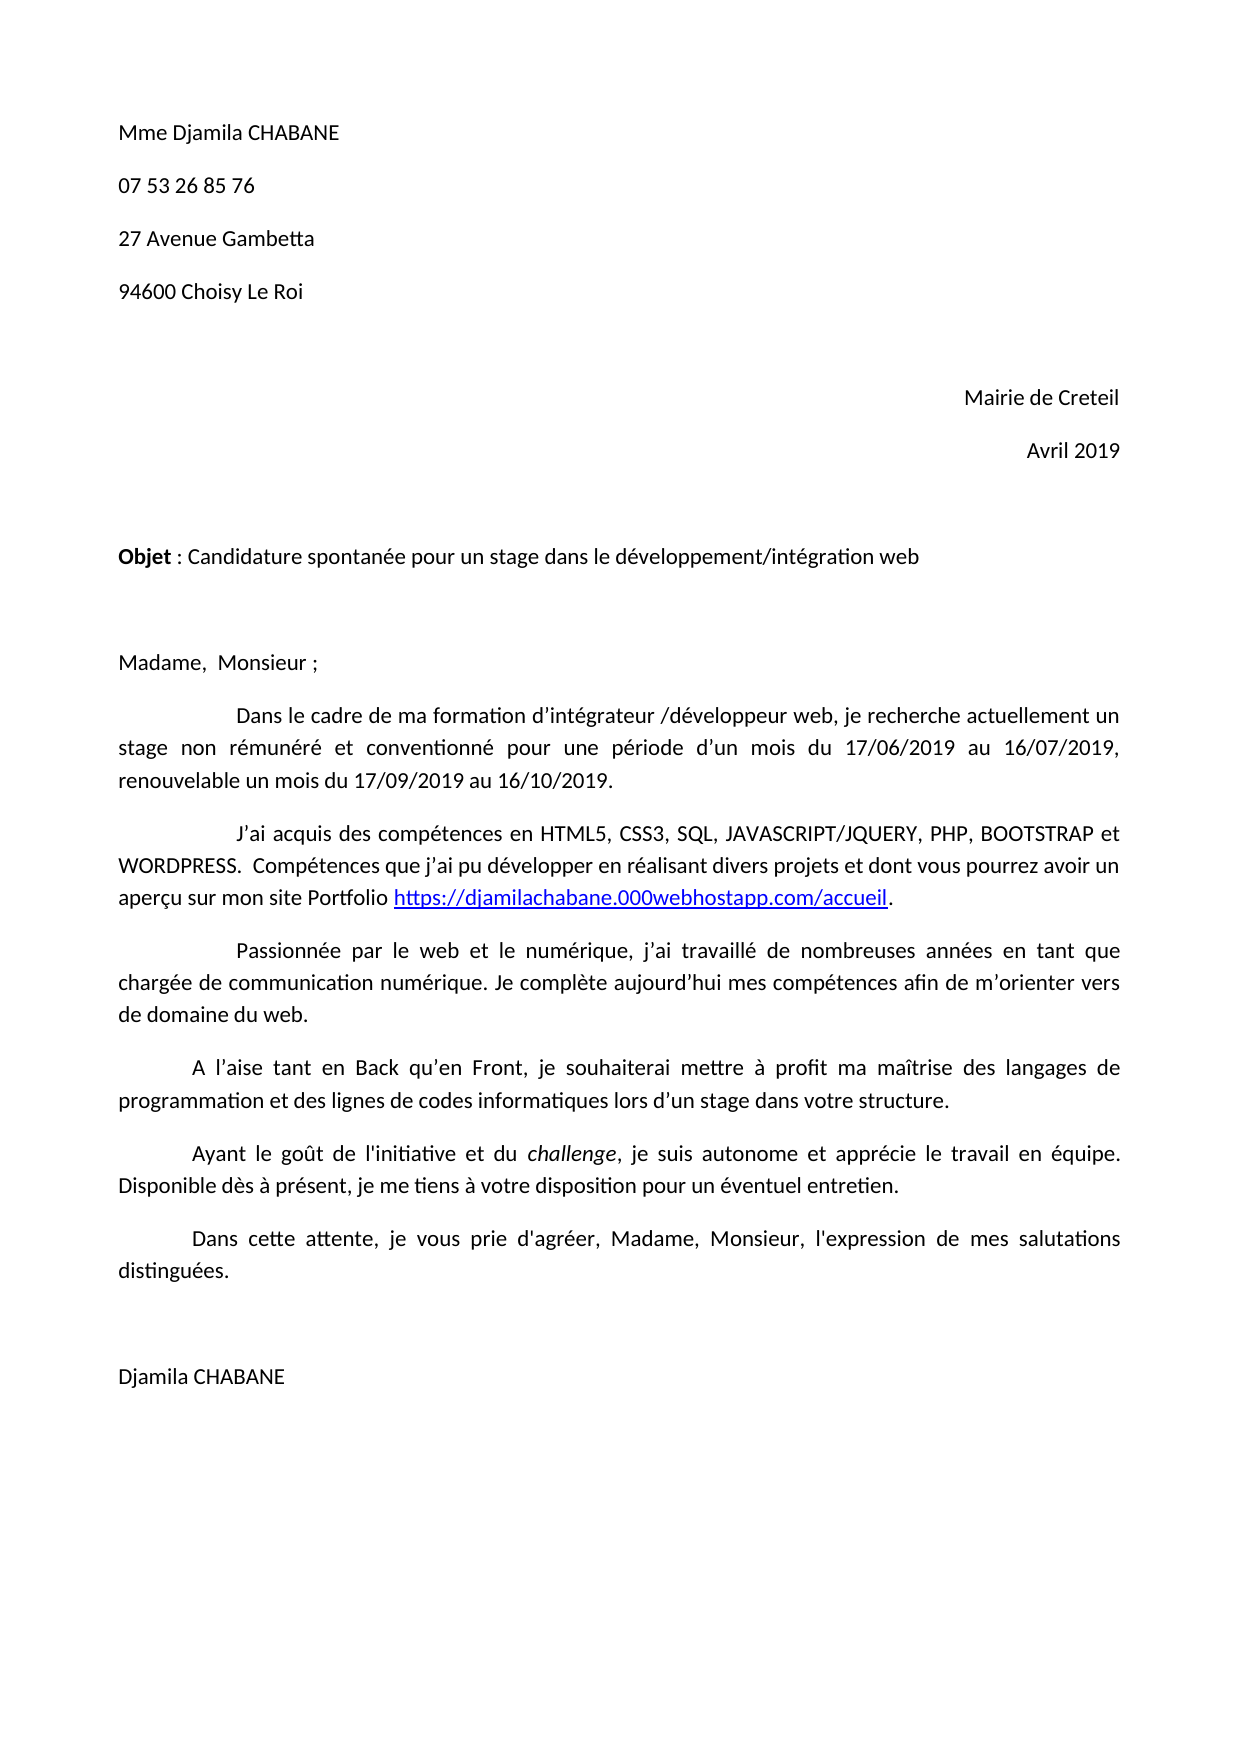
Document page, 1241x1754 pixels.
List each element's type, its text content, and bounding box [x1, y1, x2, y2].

text Dans cette attente, je vous prie d'agréer, Madame, Monsieur, l'expression de mes salutations distinguées. [118, 1224, 1122, 1284]
text A l’aise tant en Back qu’en Front, je souhaiterai mettre à profit ma maîtrise des langages de programmation et des lignes de codes informatiques lors d’un stage dans votre structure. [118, 1053, 1122, 1114]
text 94600 Choisy Le Roi [118, 277, 1122, 305]
text J’ai acquis des compétences en HTML5, CSS3, SQL, JAVASCRIPT/JQUERY, PHP, BOOTSTRAP et WORDPRESS. Compétences que j’ai pu développer en réalisant divers projets et dont vous pourrez avoir un aperçu sur mon site Portfolio https://djamilachabane.000webhostapp.com/accueil. [118, 819, 1122, 911]
text Djamila CHABANE [118, 1362, 1122, 1390]
text 07 53 26 85 76 [118, 171, 1122, 199]
text Mairie de Creteil [118, 383, 1122, 411]
text Avril 2019 [118, 436, 1122, 464]
text Madame, Monsieur ; [118, 648, 1122, 676]
text Passionnée par le web et le numérique, j’ai travaillé de nombreuses années en tant que chargée de communication numérique. Je complète aujourd’hui mes compétences afin de m’orienter vers de domaine du web. [118, 936, 1122, 1028]
text Objet : Candidature spontanée pour un stage dans le développement/intégration web [118, 542, 1122, 570]
text Dans le cadre de ma formation d’intégrateur /développeur web, je recherche actuellement un stage non rémunéré et conventionné pour une période d’un mois du 17/06/2019 au 16/07/2019, renouvelable un mois du 17/09/2019 au 16/10/2019. [118, 701, 1122, 794]
text Ayant le goût de l'initiative et du challenge, je suis autonome et apprécie le travail en équipe. Disponible dès à présent, je me tiens à votre disposition pour un éventuel entretien. [118, 1139, 1122, 1199]
text 27 Avenue Gambetta [118, 224, 1122, 252]
text Mme Djamila CHABANE [118, 118, 1122, 146]
